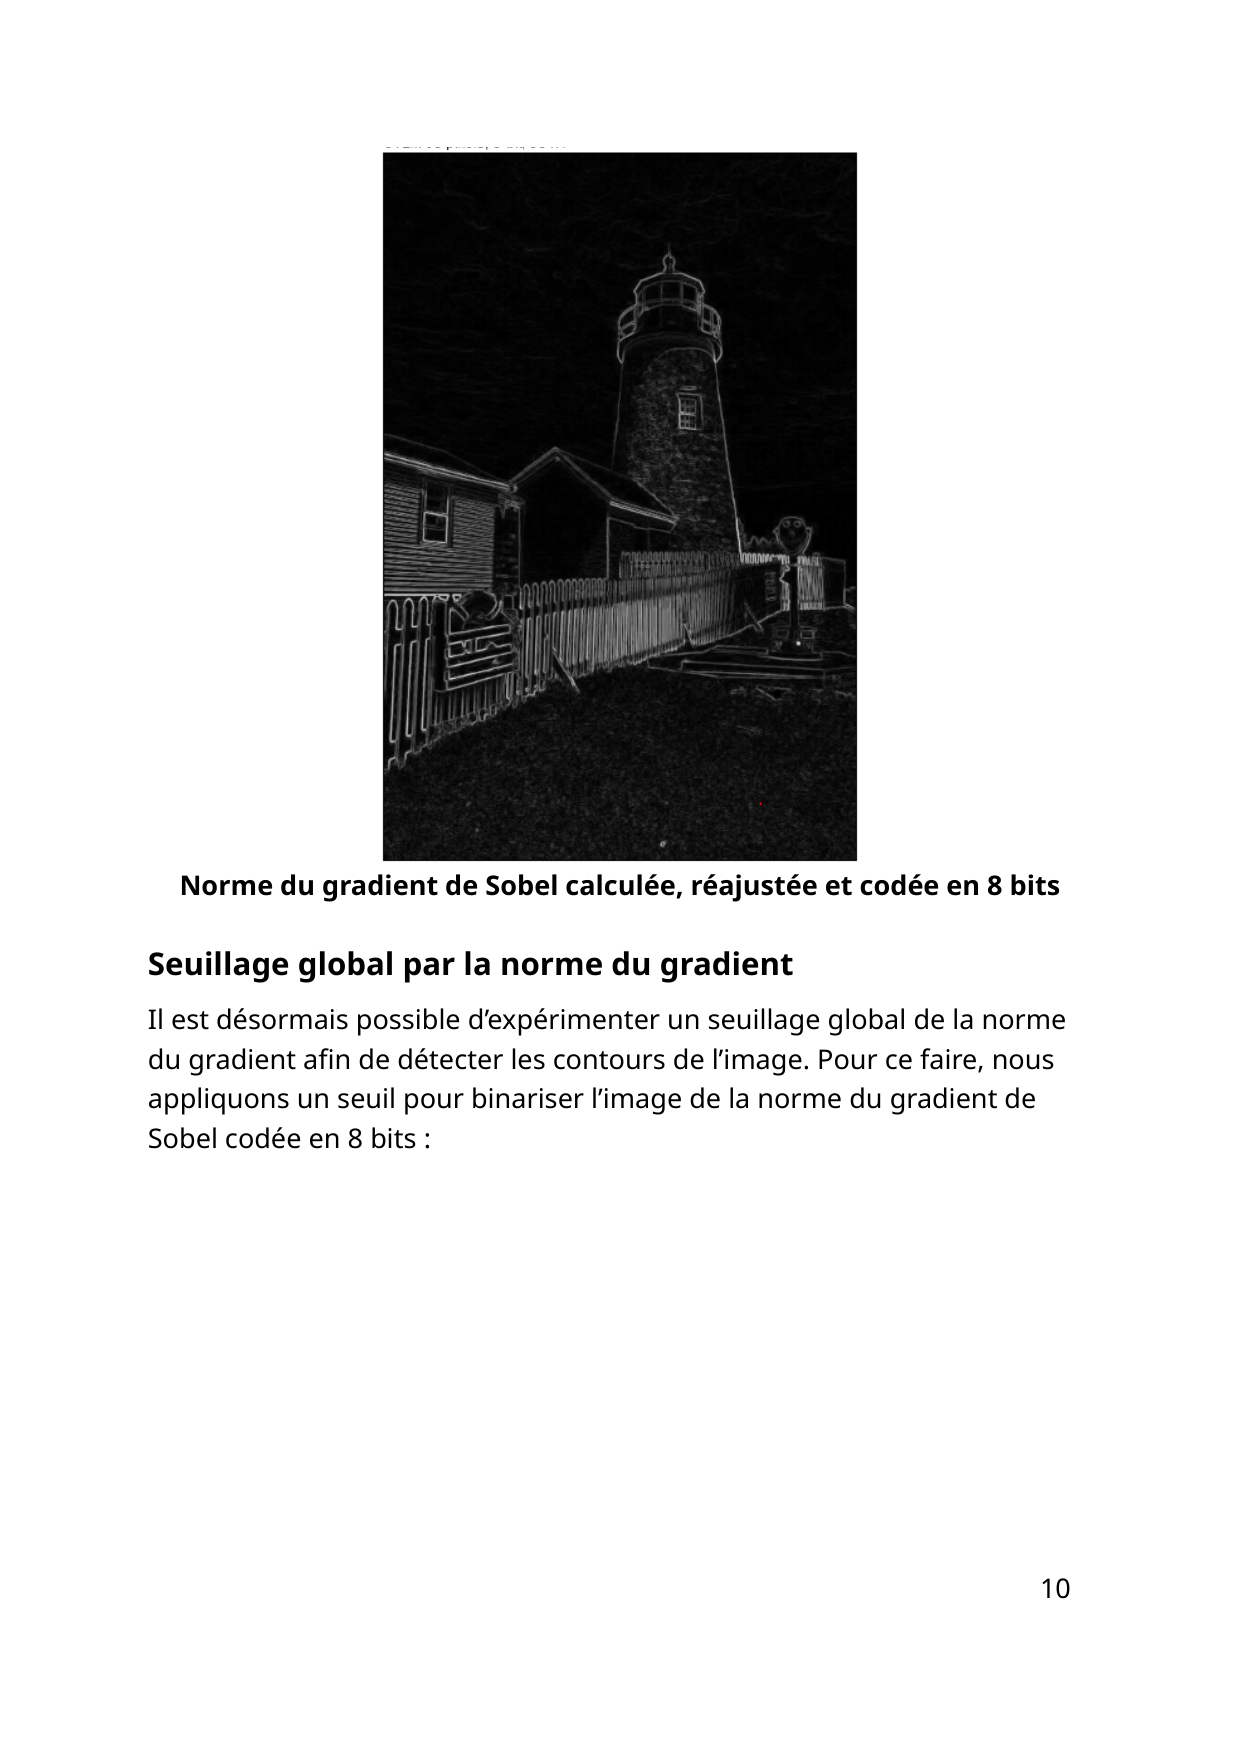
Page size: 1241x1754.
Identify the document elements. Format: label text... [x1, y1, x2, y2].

picture [379, 147, 861, 864]
text Il est désormais possible d’expérimenter un seuillage global de la norme du gradient afin de détecter les contours de l’image. Pour ce faire, nous appliquons un seuil pour binariser l’image de la norme du gradient de Sobel codée en 8 bits : [148, 1000, 1093, 1157]
text Seuillage global par la norme du gradient [148, 942, 1093, 984]
text Norme du gradient de Sobel calculée, réajustée et codée en 8 bits [148, 148, 1093, 904]
